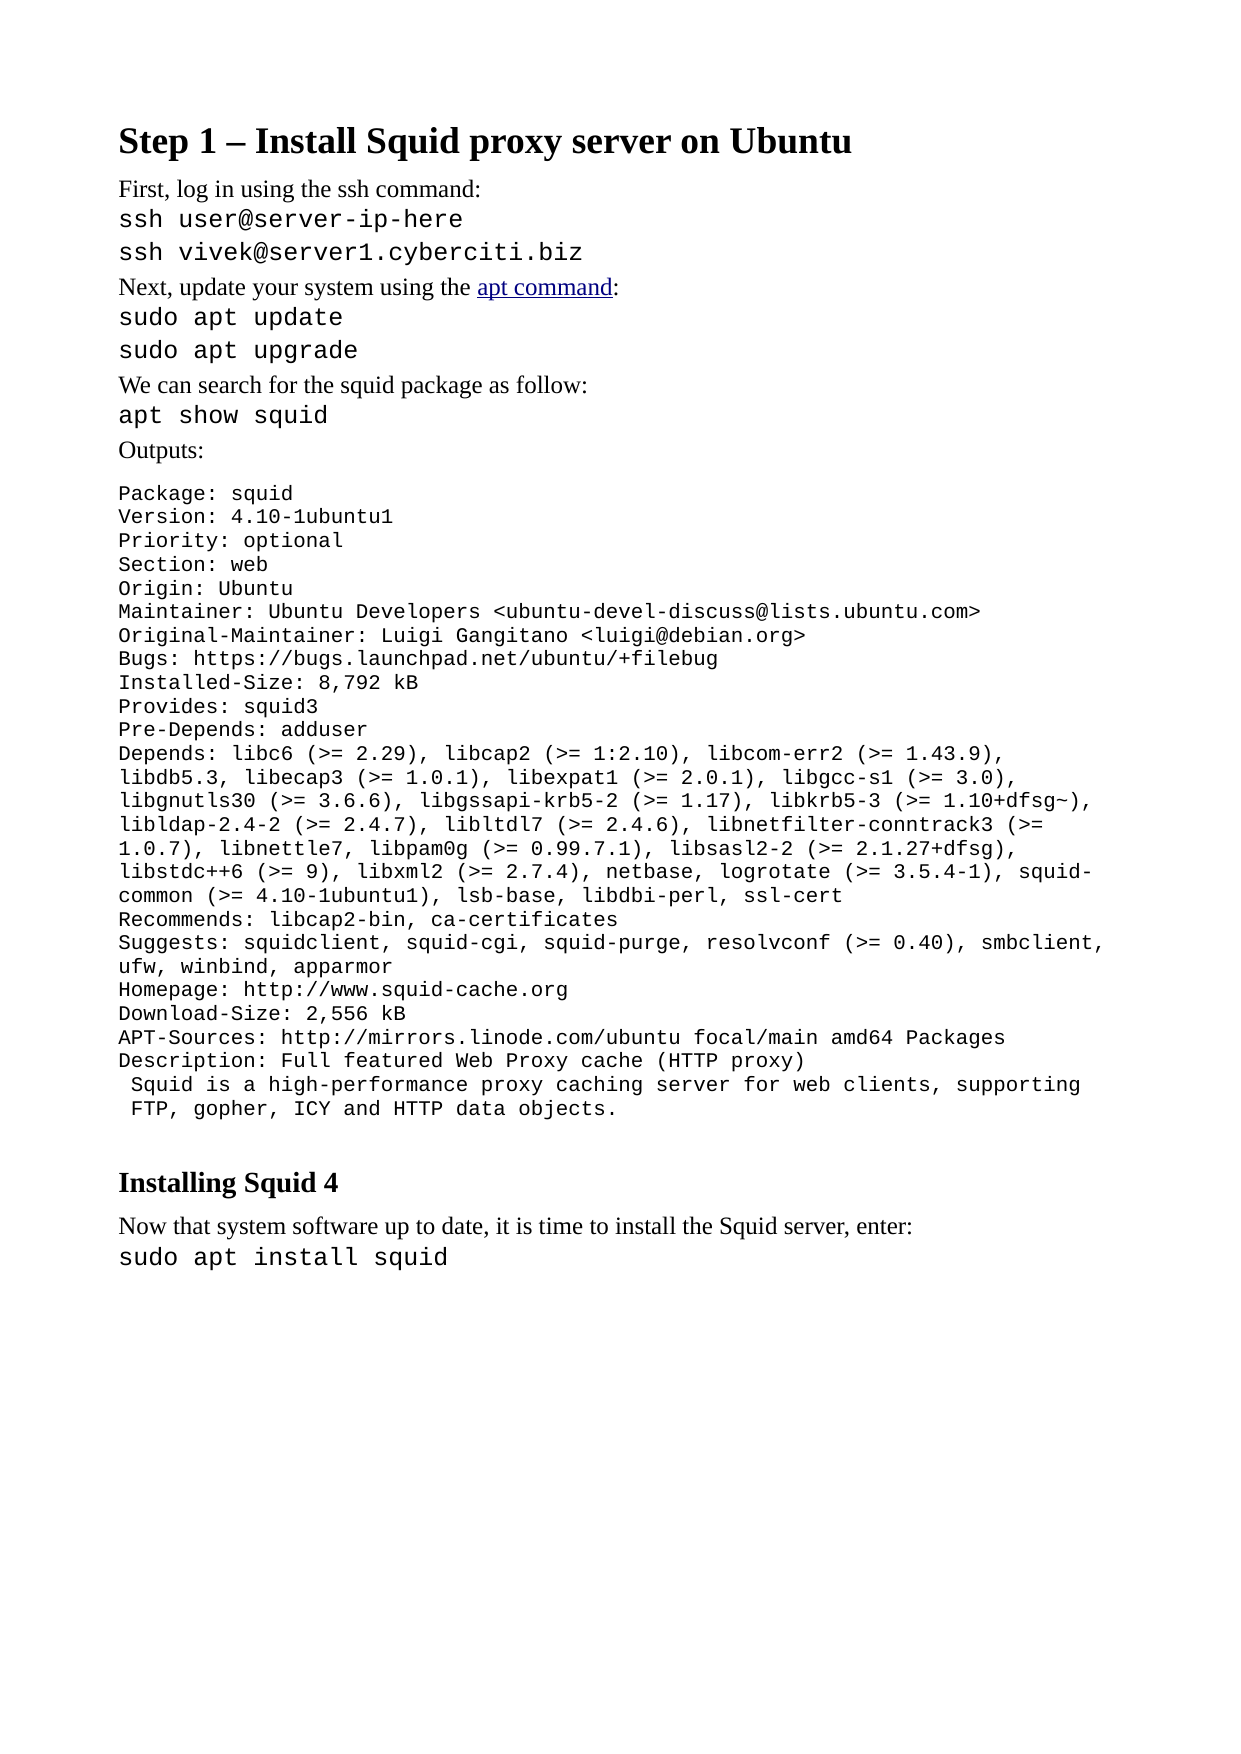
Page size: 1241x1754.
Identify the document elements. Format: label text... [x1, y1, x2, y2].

text Homepage: http://www.squid-cache.org [118, 979, 1122, 1003]
text Provides: squid3 [118, 696, 1122, 719]
text Version: 4.10-1ubuntu1 [118, 507, 1122, 530]
text Suggests: squidclient, squid-cgi, squid-purge, resolvconf (>= 0.40), smbclient, ufw, winbind, apparmor [118, 932, 1122, 979]
text Origin: Ubuntu [118, 577, 1122, 601]
text Pre-Depends: adduser [118, 719, 1122, 743]
text Original-Maintainer: Luigi Gangitano <luigi@debian.org> [118, 625, 1122, 648]
text Squid is a high-performance proxy caching server for web clients, supporting [118, 1074, 1122, 1098]
text APT-Sources: http://mirrors.linode.com/ubuntu focal/main amd64 Packages [118, 1027, 1122, 1050]
text Now that system software up to date, it is time to install the Squid server, enter: sudo apt install squid [118, 1211, 1122, 1273]
subtitle Step 1 – Install Squid proxy server on Ubuntu [118, 118, 1122, 161]
text Depends: libc6 (>= 2.29), libcap2 (>= 1:2.10), libcom-err2 (>= 1.43.9), libdb5.3, libecap3 (>= 1.0.1), libexpat1 (>= 2.0.1), libgcc-s1 (>= 3.0), libgnutls30 (>= 3.6.6), libgssapi-krb5-2 (>= 1.17), libkrb5-3 (>= 1.10+dfsg~), libldap-2.4-2 (>= 2.4.7), libltdl7 (>= 2.4.6), libnetfilter-conntrack3 (>= 1.0.7), libnettle7, libpam0g (>= 0.99.7.1), libsasl2-2 (>= 2.1.27+dfsg), libstdc++6 (>= 9), libxml2 (>= 2.7.4), netbase, logrotate (>= 3.5.4-1), squid-common (>= 4.10-1ubuntu1), lsb-base, libdbi-perl, ssl-cert [118, 743, 1122, 908]
subtitle Installing Squid 4 [118, 1165, 1122, 1199]
text Description: Full featured Web Proxy cache (HTTP proxy) [118, 1050, 1122, 1074]
text Package: squid [118, 483, 1122, 507]
text Recommends: libcap2-bin, ca-certificates [118, 908, 1122, 932]
text Download-Size: 2,556 kB [118, 1003, 1122, 1027]
text Installed-Size: 8,792 kB [118, 672, 1122, 696]
text First, log in using the ssh command: ssh user@server-ip-here ssh vivek@server1.cyberciti.biz Next, update your system using the apt command: sudo apt update sudo apt upgrade We can search for the squid package as follow: apt show squid Outputs: [118, 174, 1122, 464]
text Priority: optional [118, 530, 1122, 554]
text Section: web [118, 554, 1122, 577]
text Maintainer: Ubuntu Developers <ubuntu-devel-discuss@lists.ubuntu.com> [118, 601, 1122, 625]
text FTP, gopher, ICY and HTTP data objects. [118, 1098, 1122, 1121]
text Bugs: https://bugs.launchpad.net/ubuntu/+filebug [118, 648, 1122, 672]
